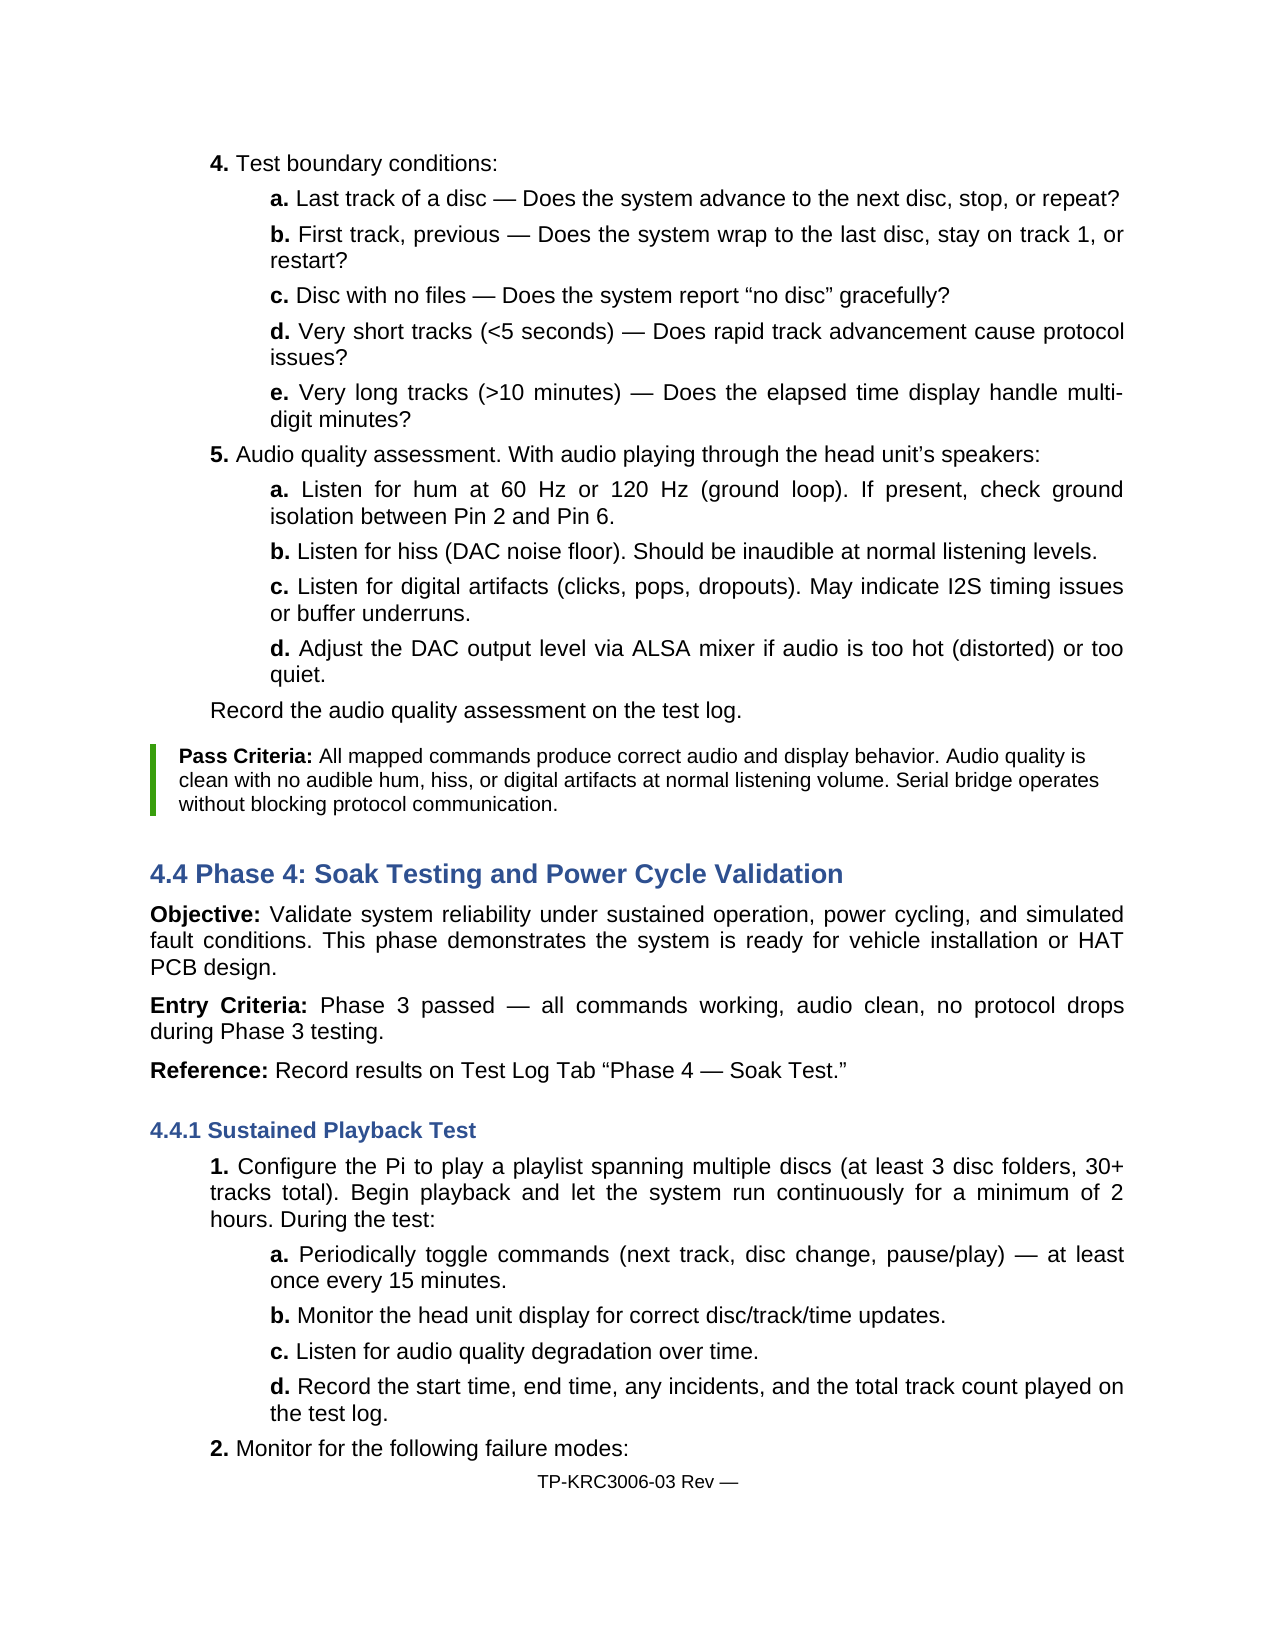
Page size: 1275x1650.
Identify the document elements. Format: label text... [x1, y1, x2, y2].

text c. Listen for audio quality degradation over time. [270, 1338, 1125, 1364]
text d. Very short tracks (<5 seconds) — Does rapid track advancement cause protocol issues? [270, 318, 1125, 370]
text Pass Criteria: All mapped commands produce correct audio and display behavior. Audio quality is clean with no audible hum, hiss, or digital artifacts at normal listening volume. Serial bridge operates without blocking protocol communication. [156, 744, 1125, 816]
text d. Record the start time, end time, any incidents, and the total track count played on the test log. [270, 1373, 1125, 1426]
text c. Disc with no files — Does the system report “no disc” gracefully? [270, 282, 1125, 309]
text Entry Criteria: Phase 3 passed — all commands working, audio clean, no protocol drops during Phase 3 testing. [150, 992, 1125, 1045]
subtitle 4.4 Phase 4: Soak Testing and Power Cycle Validation [150, 858, 1125, 889]
text Objective: Validate system reliability under sustained operation, power cycling, and simulated fault conditions. This phase demonstrates the system is ready for vehicle installation or HAT PCB design. [150, 901, 1125, 980]
text a. Periodically toggle commands (next track, disc change, pause/play) — at least once every 15 minutes. [270, 1241, 1125, 1293]
text 5. Audio quality assessment. With audio playing through the head unit’s speakers: [210, 441, 1125, 467]
text b. Listen for hiss (DAC noise floor). Should be inaudible at normal listening levels. [270, 538, 1125, 564]
subtitle 4.4.1 Sustained Playback Test [150, 1117, 1125, 1144]
text d. Adjust the DAC output level via ALSA mixer if audio is too hot (distorted) or too quiet. [270, 635, 1125, 688]
text 2. Monitor for the following failure modes: [210, 1435, 1125, 1461]
text c. Listen for digital artifacts (clicks, pops, dropouts). May indicate I2S timing issues or buffer underruns. [270, 573, 1125, 626]
text a. Last track of a disc — Does the system advance to the next disc, stop, or repeat? [270, 185, 1125, 212]
text Record the audio quality assessment on the test log. [210, 697, 1125, 723]
text e. Very long tracks (>10 minutes) — Does the elapsed time display handle multi-digit minutes? [270, 379, 1125, 432]
text Reference: Record results on Test Log Tab “Phase 4 — Soak Test.” [150, 1057, 1125, 1083]
text b. Monitor the head unit display for correct disc/track/time updates. [270, 1302, 1125, 1329]
text 1. Configure the Pi to play a playlist spanning multiple discs (at least 3 disc folders, 30+ tracks total). Begin playback and let the system run continuously for a minimum of 2 hours. During the test: [210, 1153, 1125, 1232]
text b. First track, previous — Does the system wrap to the last disc, stay on track 1, or restart? [270, 221, 1125, 273]
text 4. Test boundary conditions: [210, 150, 1125, 176]
text a. Listen for hum at 60 Hz or 120 Hz (ground loop). If present, check ground isolation between Pin 2 and Pin 6. [270, 476, 1125, 529]
